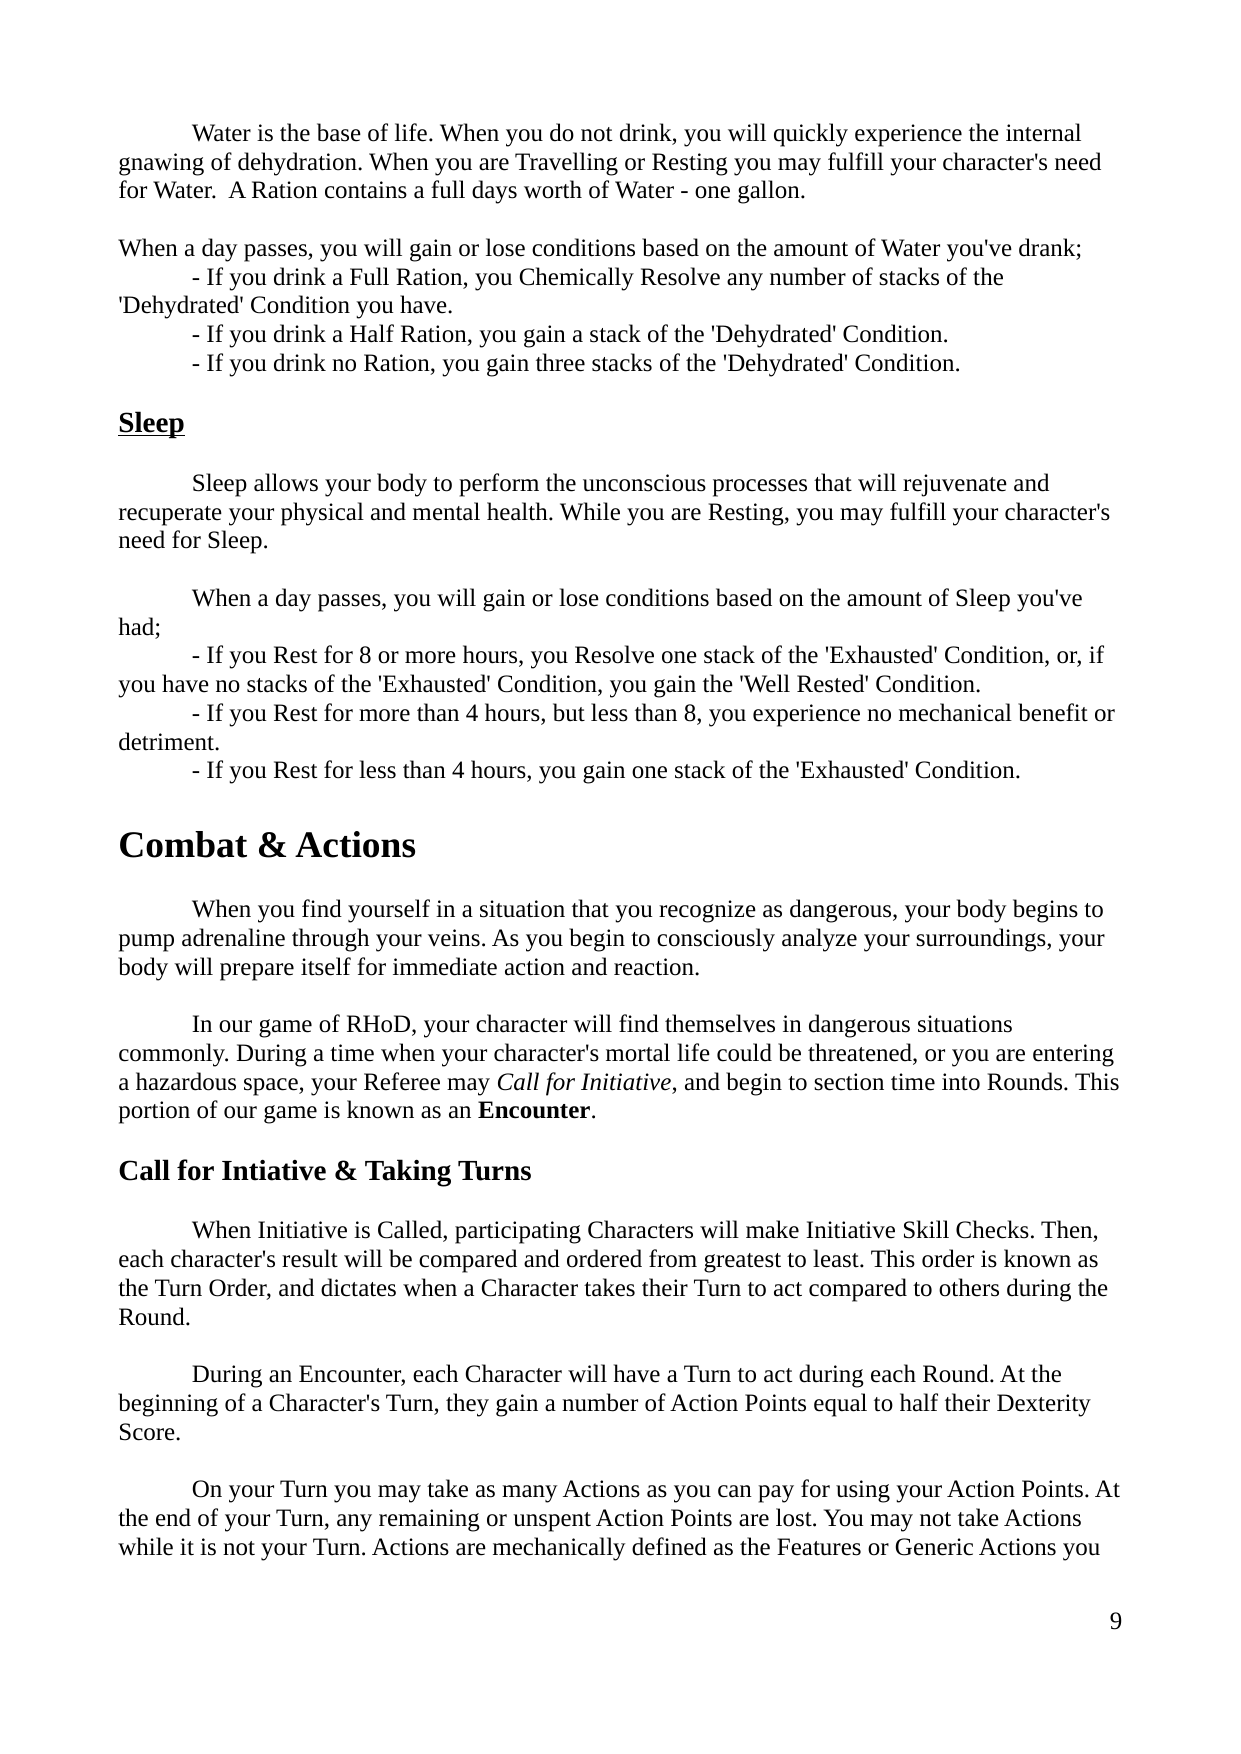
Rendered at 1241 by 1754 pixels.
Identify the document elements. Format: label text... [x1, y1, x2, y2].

text - If you drink no Ration, you gain three stacks of the 'Dehydrated' Condition. [118, 348, 1122, 377]
text When Initiative is Called, participating Characters will make Initiative Skill Checks. Then, each character's result will be compared and ordered from greatest to least. This order is known as the Turn Order, and dictates when a Character takes their Turn to act compared to others during the Round. [118, 1215, 1122, 1330]
text - If you drink a Half Ration, you gain a stack of the 'Dehydrated' Condition. [118, 319, 1122, 348]
text On your Turn you may take as many Actions as you can pay for using your Action Points. At the end of your Turn, any remaining or unspent Action Points are lost. You may not take Actions while it is not your Turn. Actions are mechanically defined as the Features or Generic Actions you [118, 1474, 1122, 1560]
text Sleep [118, 406, 1122, 439]
text - If you Rest for 8 or more hours, you Resolve one stack of the 'Exhausted' Condition, or, if you have no stacks of the 'Exhausted' Condition, you gain the 'Well Rested' Condition. - If you Rest for more than 4 hours, but less than 8, you experience no mechanical benefit or detriment. - If you Rest for less than 4 hours, you gain one stack of the 'Exhausted' Condition. [118, 640, 1122, 784]
text Sleep allows your body to perform the unconscious processes that will rejuvenate and recuperate your physical and mental health. While you are Resting, you may fulfill your character's need for Sleep. When a day passes, you will gain or lose conditions based on the amount of Sleep you've had; [118, 468, 1122, 640]
text Combat & Actions [118, 822, 1122, 866]
text Water is the base of life. When you do not drink, you will quickly experience the internal gnawing of dehydration. When you are Travelling or Resting you may fulfill your character's need for Water. A Ration contains a full days worth of Water - one gallon. When a day passes, you will gain or lose conditions based on the amount of Water you've drank; [118, 118, 1122, 262]
text During an Encounter, each Character will have a Turn to act during each Round. At the beginning of a Character's Turn, they gain a number of Action Points equal to half their Dexterity Score. [118, 1359, 1122, 1445]
text When you find yourself in a situation that you recognize as dangerous, your body begins to pump adrenaline through your veins. As you begin to consciously analyze your surroundings, your body will prepare itself for immediate action and reaction. In our game of RHoD, your character will find themselves in dangerous situations commonly. During a time when your character's mortal life could be threatened, or you are entering a hazardous space, your Referee may Call for Initiative, and begin to section time into Rounds. This portion of our game is known as an Encounter. [118, 894, 1122, 1124]
text Call for Intiative & Taking Turns [118, 1153, 1122, 1187]
text - If you drink a Full Ration, you Chemically Resolve any number of stacks of the 'Dehydrated' Condition you have. [118, 262, 1122, 319]
